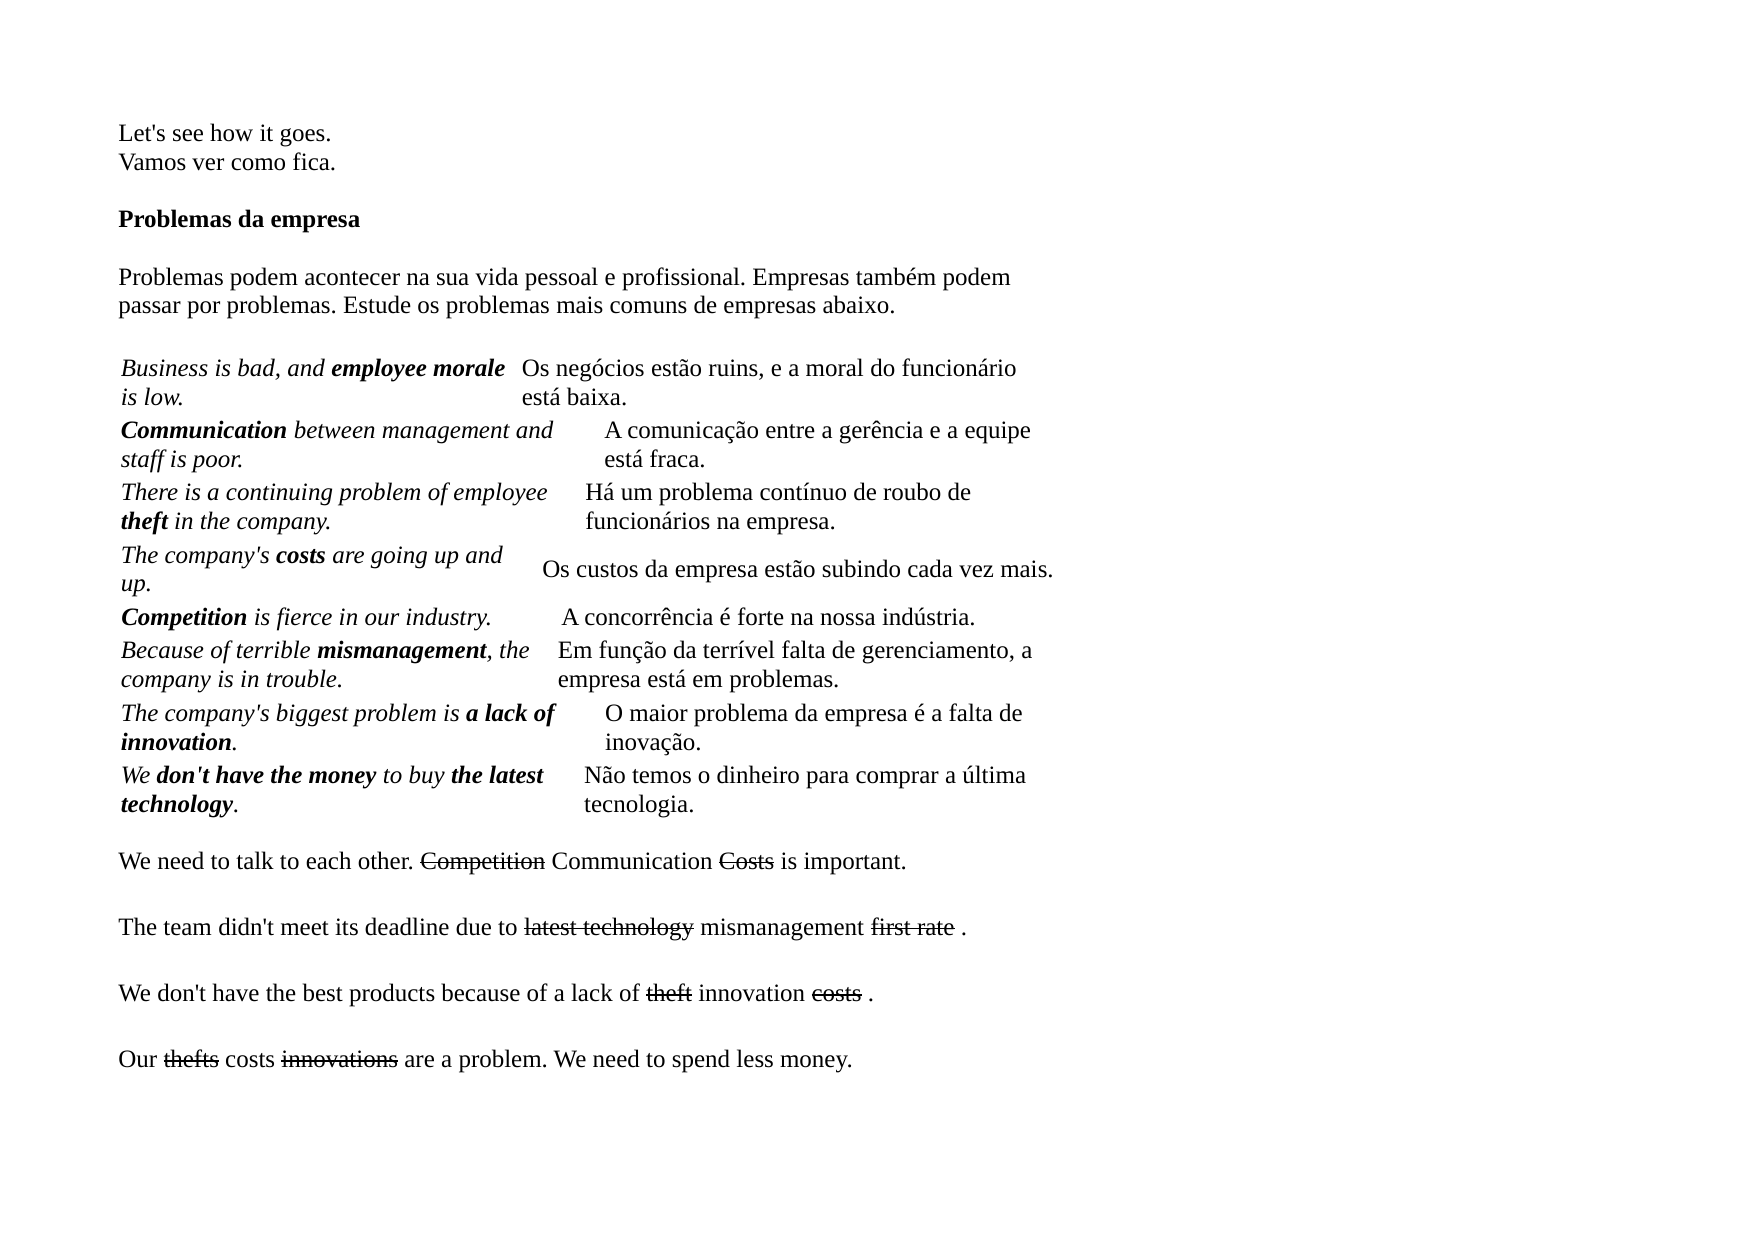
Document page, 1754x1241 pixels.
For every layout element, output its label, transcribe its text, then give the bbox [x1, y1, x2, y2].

table_header A comunicação entre a gerência e a equipe está fraca. [604, 415, 1056, 473]
table_cell [121, 473, 1056, 477]
table_cell [121, 410, 1056, 415]
table_header The company's costs are going up and up. [121, 540, 542, 597]
table_cell [121, 597, 1056, 602]
text Let's see how it goes. [118, 118, 1636, 147]
table_header Não temos o dinheiro para comprar a última tecnologia. [584, 760, 1056, 818]
text Vamos ver como fica. [118, 147, 1636, 176]
table_header We don't have the money to buy the latest technology. [121, 760, 584, 818]
table_cell [121, 631, 1056, 636]
table_header Os custos da empresa estão subindo cada vez mais. [542, 540, 1056, 597]
table_header The company's biggest problem is a lack of innovation. [121, 698, 605, 755]
table_cell [586, 348, 1056, 353]
text We need to talk to each other. Competition Communication Costs is important. The team didn't meet its deadline due to latest technology mismanagement first rate . We don't have the best products because of a lack of theft innovation costs . Our thefts costs innovations are a problem. We need to spend less money. [118, 846, 1636, 1106]
table_cell [118, 348, 586, 353]
table_header Há um problema contínuo de roubo de funcionários na empresa. [585, 478, 1056, 535]
table_header A concorrência é forte na nossa indústria. [561, 602, 1056, 631]
table_header Business is bad, and employee morale is low. [121, 353, 522, 410]
table_cell [121, 535, 1056, 540]
table_header Communication between management and staff is poor. [121, 415, 604, 473]
table_header Os negócios estão ruins, e a moral do funcionário está baixa. [522, 353, 1056, 410]
text Problemas da empresa [118, 204, 1636, 262]
table_cell [121, 693, 1056, 698]
table_cell [121, 755, 1056, 760]
table_header Problemas podem acontecer na sua vida pessoal e profissional. Empresas também podem passar por problemas. Estude os problemas mais comuns de empresas abaixo. [118, 262, 1056, 348]
table_header Em função da terrível falta de gerenciamento, a empresa está em problemas. [558, 636, 1056, 693]
table_header Competition is fierce in our industry. [121, 602, 561, 631]
table_header There is a continuing problem of employee theft in the company. [121, 478, 585, 535]
table_header O maior problema da empresa é a falta de inovação. [605, 698, 1056, 755]
table_header Because of terrible mismanagement, the company is in trouble. [121, 636, 558, 693]
